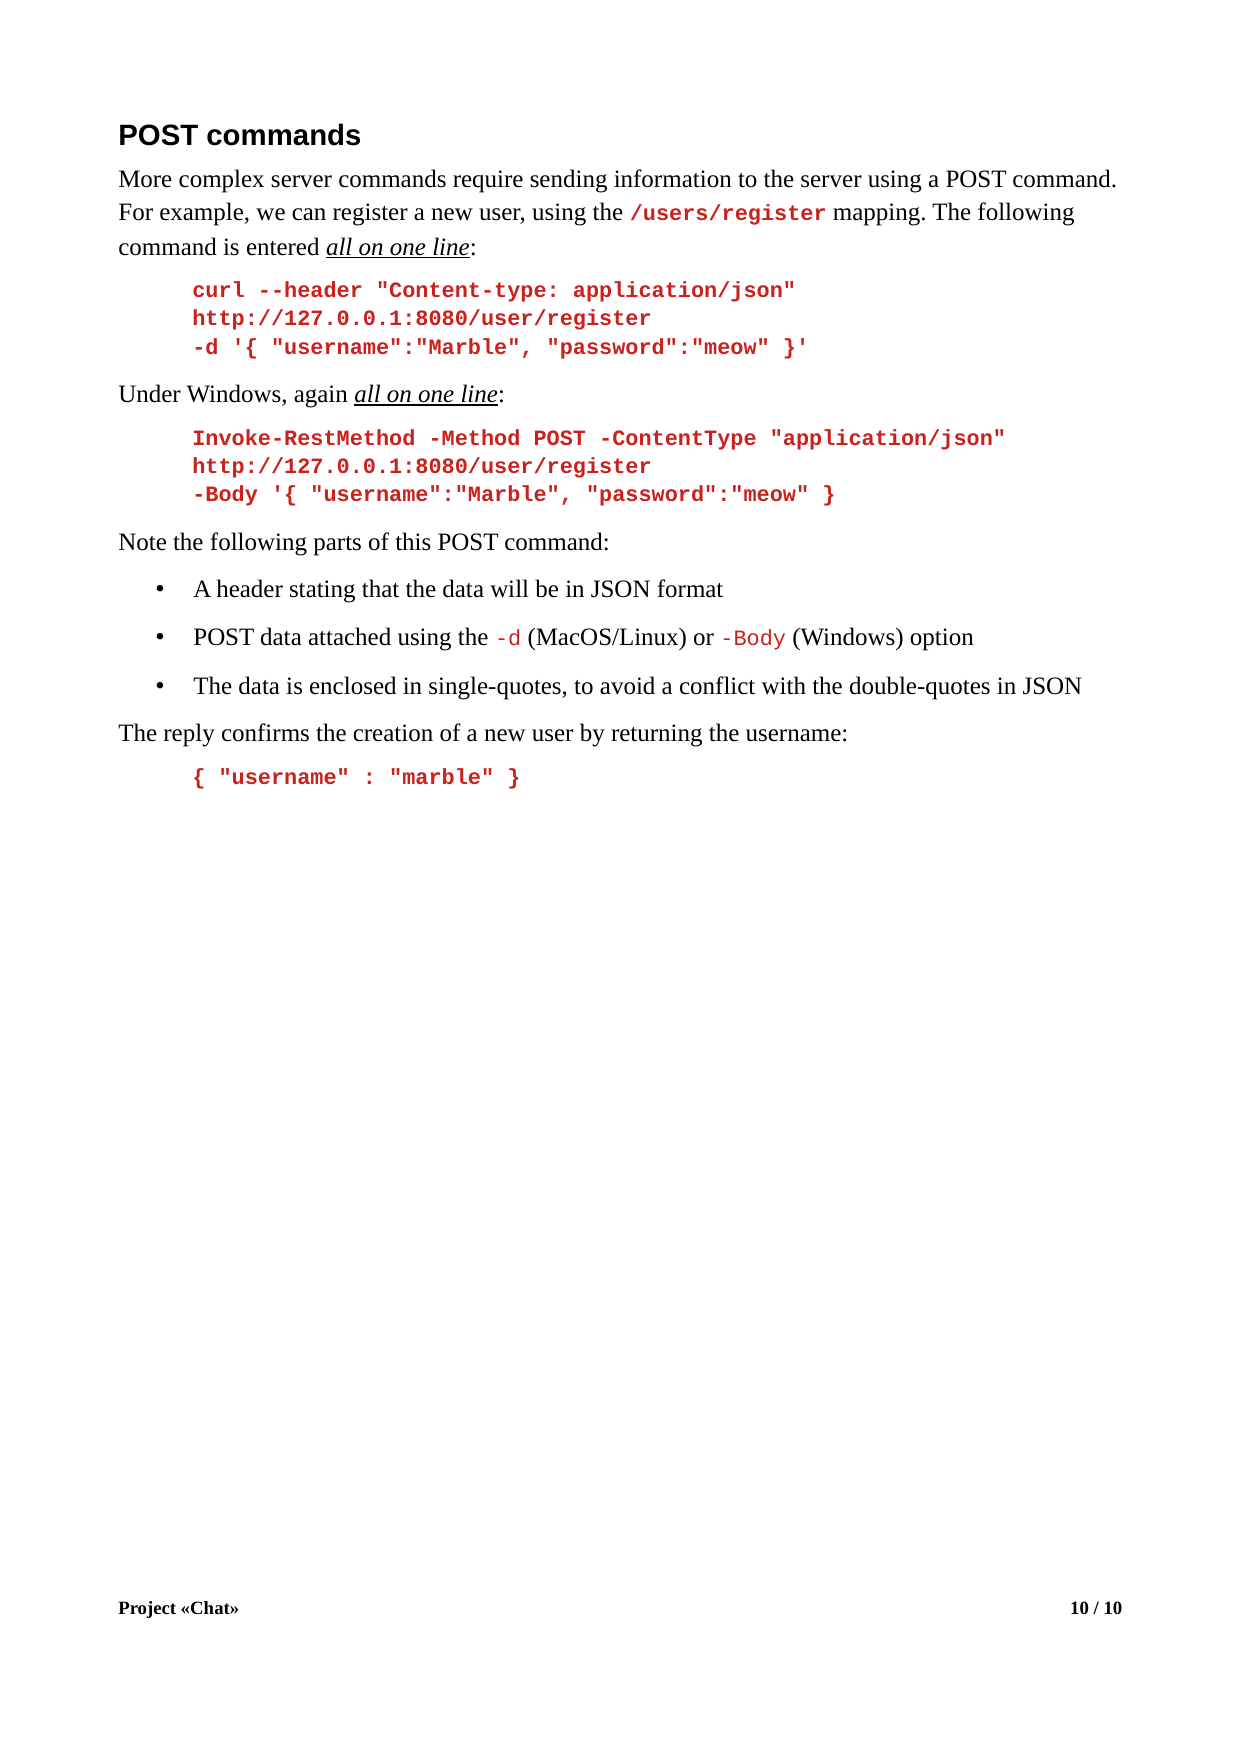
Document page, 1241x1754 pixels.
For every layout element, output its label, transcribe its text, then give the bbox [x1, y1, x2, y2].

text { "username" : "marble" } [192, 766, 1122, 791]
text The reply confirms the creation of a new user by returning the username: [118, 718, 1122, 747]
text Invoke-RestMethod -Method POST -ContentType "application/json" http://127.0.0.1:8080/user/register -Body '{ "username":"Marble", "password":"meow" } [192, 427, 1122, 508]
subtitle POST commands [118, 118, 1122, 152]
list A header stating that the data will be in JSON format [156, 574, 1122, 603]
list POST data attached using the -d (MacOS/Linux) or -Body (Windows) option [156, 622, 1122, 652]
text Under Windows, again all on one line: [118, 379, 1122, 408]
text More complex server commands require sending information to the server using a POST command. For example, we can register a new user, using the /users/register mapping. The following command is entered all on one line: [118, 164, 1122, 260]
text Note the following parts of this POST command: [118, 527, 1122, 555]
list The data is enclosed in single-quotes, to avoid a conflict with the double-quotes in JSON [156, 671, 1122, 699]
text curl --header "Content-type: application/json" http://127.0.0.1:8080/user/register -d '{ "username":"Marble", "password":"meow" }' [192, 279, 1122, 361]
